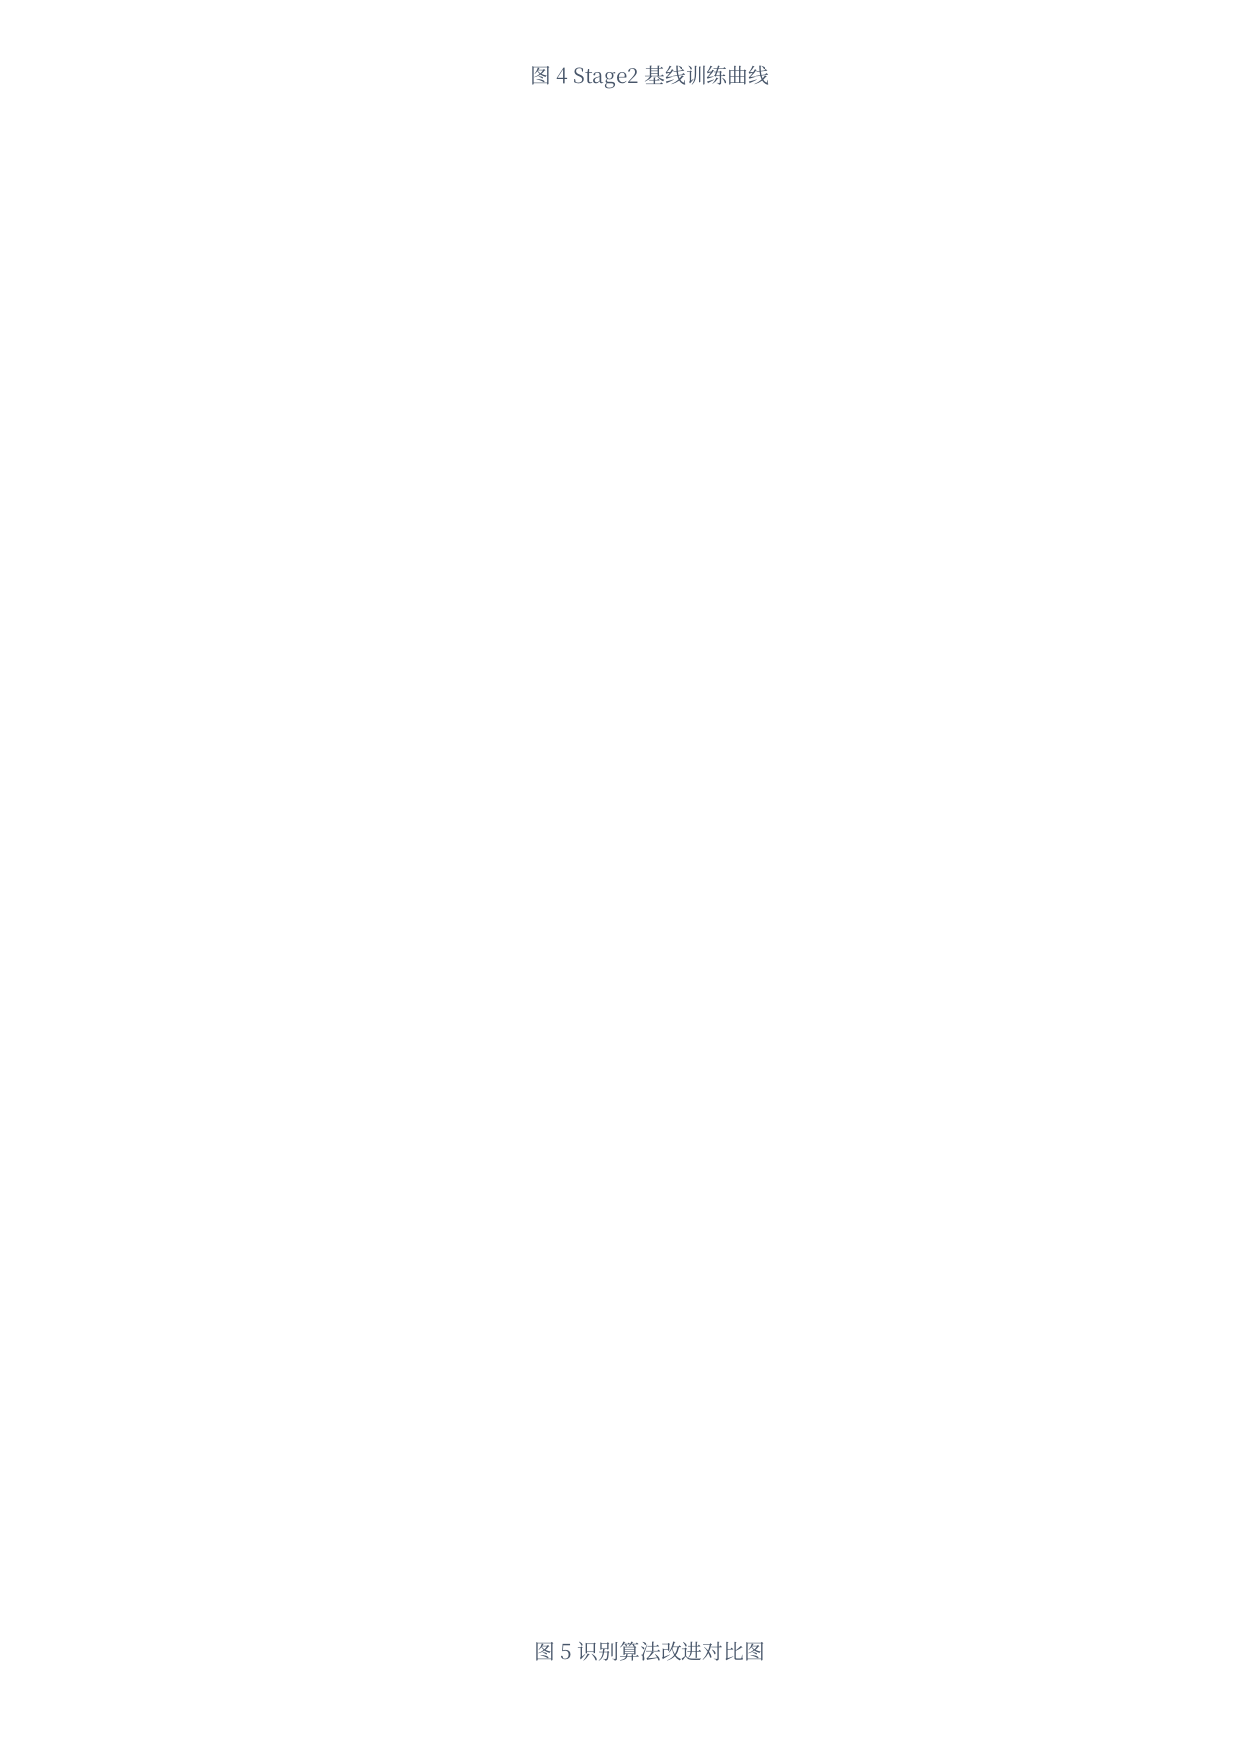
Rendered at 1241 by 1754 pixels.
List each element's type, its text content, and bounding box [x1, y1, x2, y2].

text 图 5 识别算法改进对比图 [146, 1636, 1153, 1666]
text 图 4 Stage2 基线训练曲线 [146, 59, 1153, 89]
